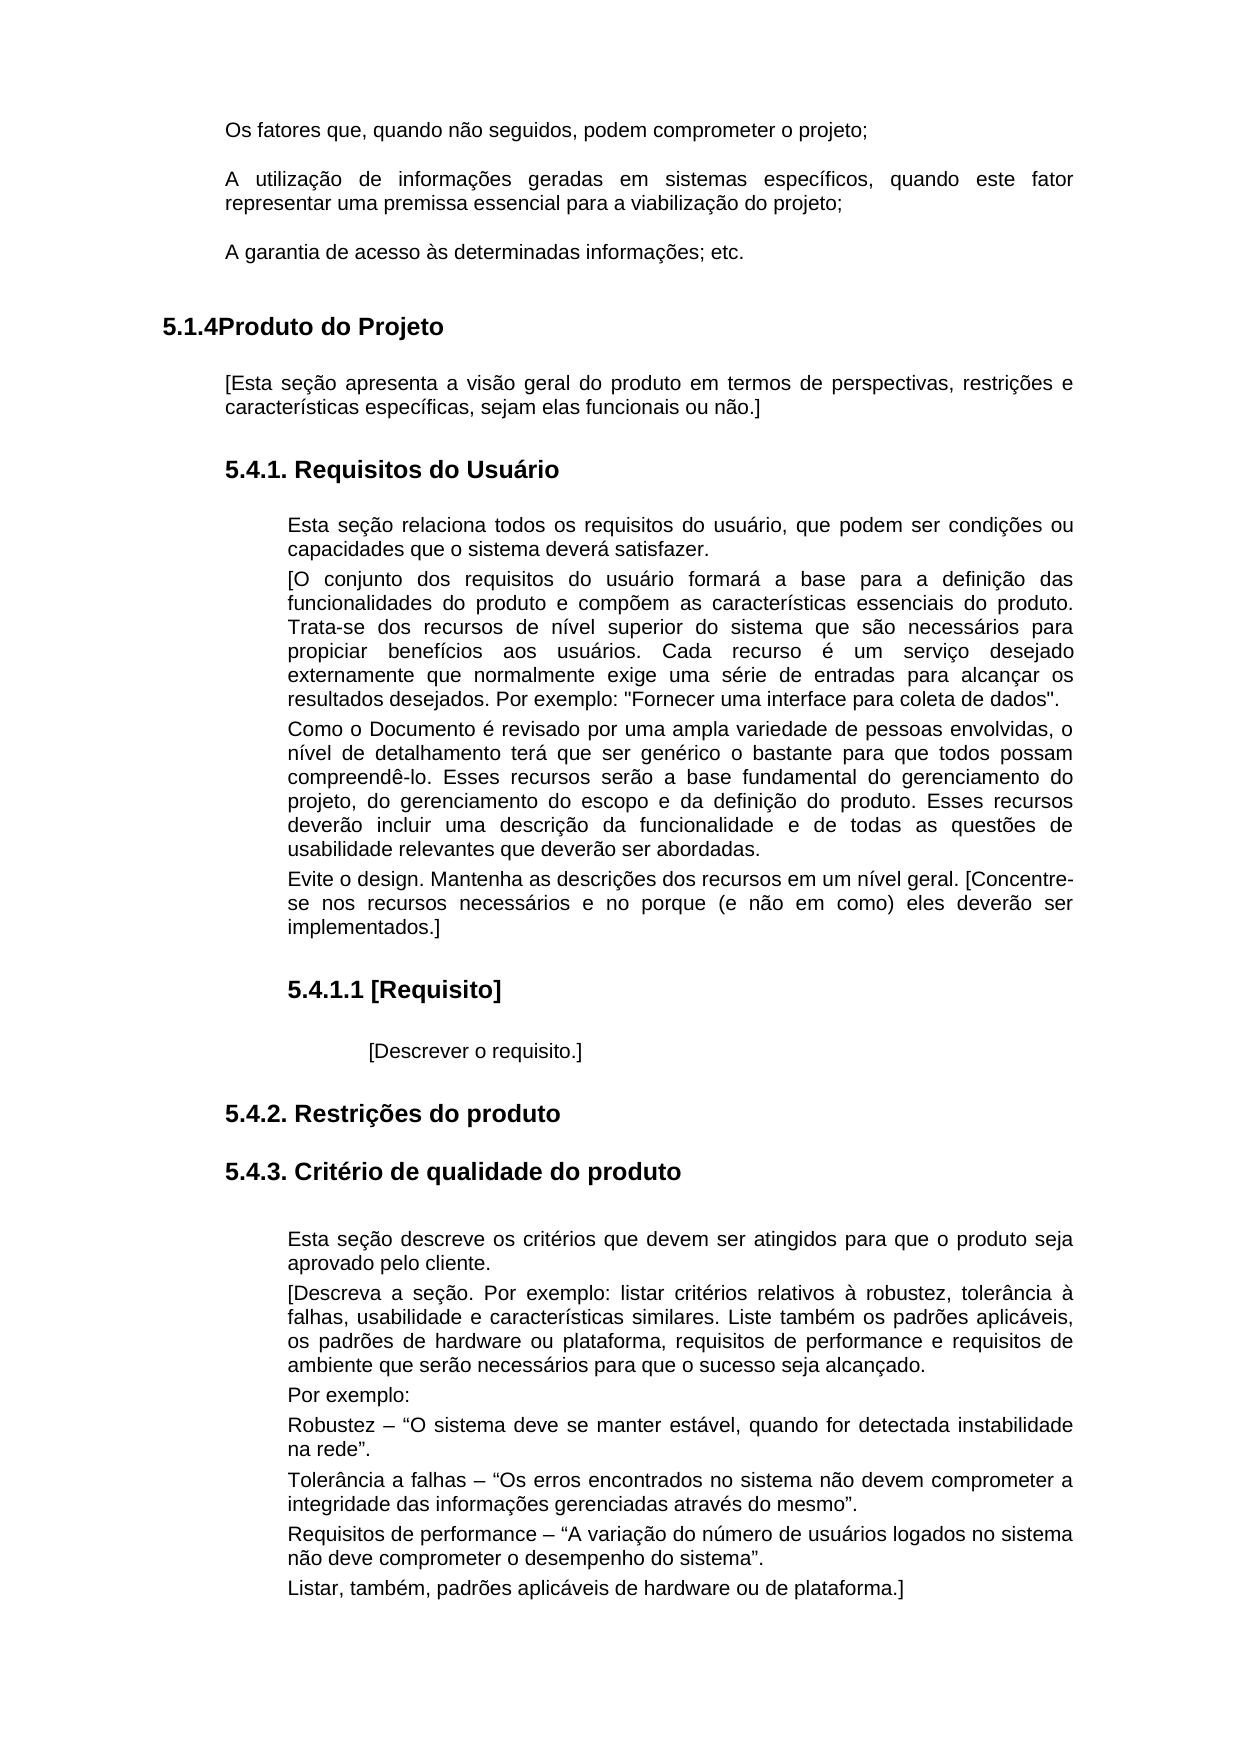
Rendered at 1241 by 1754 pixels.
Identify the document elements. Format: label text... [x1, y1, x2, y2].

text A utilização de informações geradas em sistemas específicos, quando este fator representar uma premissa essencial para a viabilização do projeto; [225, 167, 1075, 215]
text Tolerância a falhas – “Os erros encontrados no sistema não devem comprometer a integridade das informações gerenciadas através do mesmo”. [287, 1467, 1075, 1515]
text Listar, também, padrões aplicáveis de hardware ou de plataforma.] [287, 1576, 1075, 1600]
text 5.4.1. Requisitos do Usuário [225, 455, 1075, 484]
text [Descreva a seção. Por exemplo: listar critérios relativos à robustez, tolerância à falhas, usabilidade e características similares. Liste também os padrões aplicáveis, os padrões de hardware ou plataforma, requisitos de performance e requisitos de ambiente que serão necessários para que o sucesso seja alcançado. [287, 1281, 1075, 1377]
text [O conjunto dos requisitos do usuário formará a base para a definição das funcionalidades do produto e compõem as características essenciais do produto. Trata-se dos recursos de nível superior do sistema que são necessários para propiciar benefícios aos usuários. Cada recurso é um serviço desejado externamente que normalmente exige uma série de entradas para alcançar os resultados desejados. Por exemplo: "Fornecer uma interface para coleta de dados". [287, 567, 1075, 711]
text Esta seção relaciona todos os requisitos do usuário, que podem ser condições ou capacidades que o sistema deverá satisfazer. [287, 513, 1075, 561]
text Requisitos de performance – “A variação do número de usuários logados no sistema não deve comprometer o desempenho do sistema”. [287, 1522, 1075, 1569]
text Esta seção descreve os critérios que devem ser atingidos para que o produto seja aprovado pelo cliente. [287, 1227, 1075, 1275]
text 5.4.1.1 [Requisito] [287, 975, 1075, 1004]
text Evite o design. Mantenha as descrições dos recursos em um nível geral. [Concentre-se nos recursos necessários e no porque (e não em como) eles deverão ser implementados.] [287, 867, 1075, 939]
text [Esta seção apresenta a visão geral do produto em termos de perspectivas, restrições e características específicas, sejam elas funcionais ou não.] [225, 371, 1075, 419]
subtitle Produto do Projeto [162, 312, 1075, 341]
text A garantia de acesso às determinadas informações; etc. [225, 240, 1075, 264]
text 5.4.3. Critério de qualidade do produto [225, 1157, 1075, 1186]
text Os fatores que, quando não seguidos, podem comprometer o projeto; [225, 118, 1075, 142]
text Como o Documento é revisado por uma ampla variedade de pessoas envolvidas, o nível de detalhamento terá que ser genérico o bastante para que todos possam compreendê-lo. Esses recursos serão a base fundamental do gerenciamento do projeto, do gerenciamento do escopo e da definição do produto. Esses recursos deverão incluir uma descrição da funcionalidade e de todas as questões de usabilidade relevantes que deverão ser abordadas. [287, 717, 1075, 861]
text Por exemplo: [287, 1383, 1075, 1407]
text [Descrever o requisito.] [362, 1039, 1075, 1063]
text 5.4.2. Restrições do produto [225, 1099, 1075, 1128]
text Robustez – “O sistema deve se manter estável, quando for detectada instabilidade na rede”. [287, 1413, 1075, 1461]
